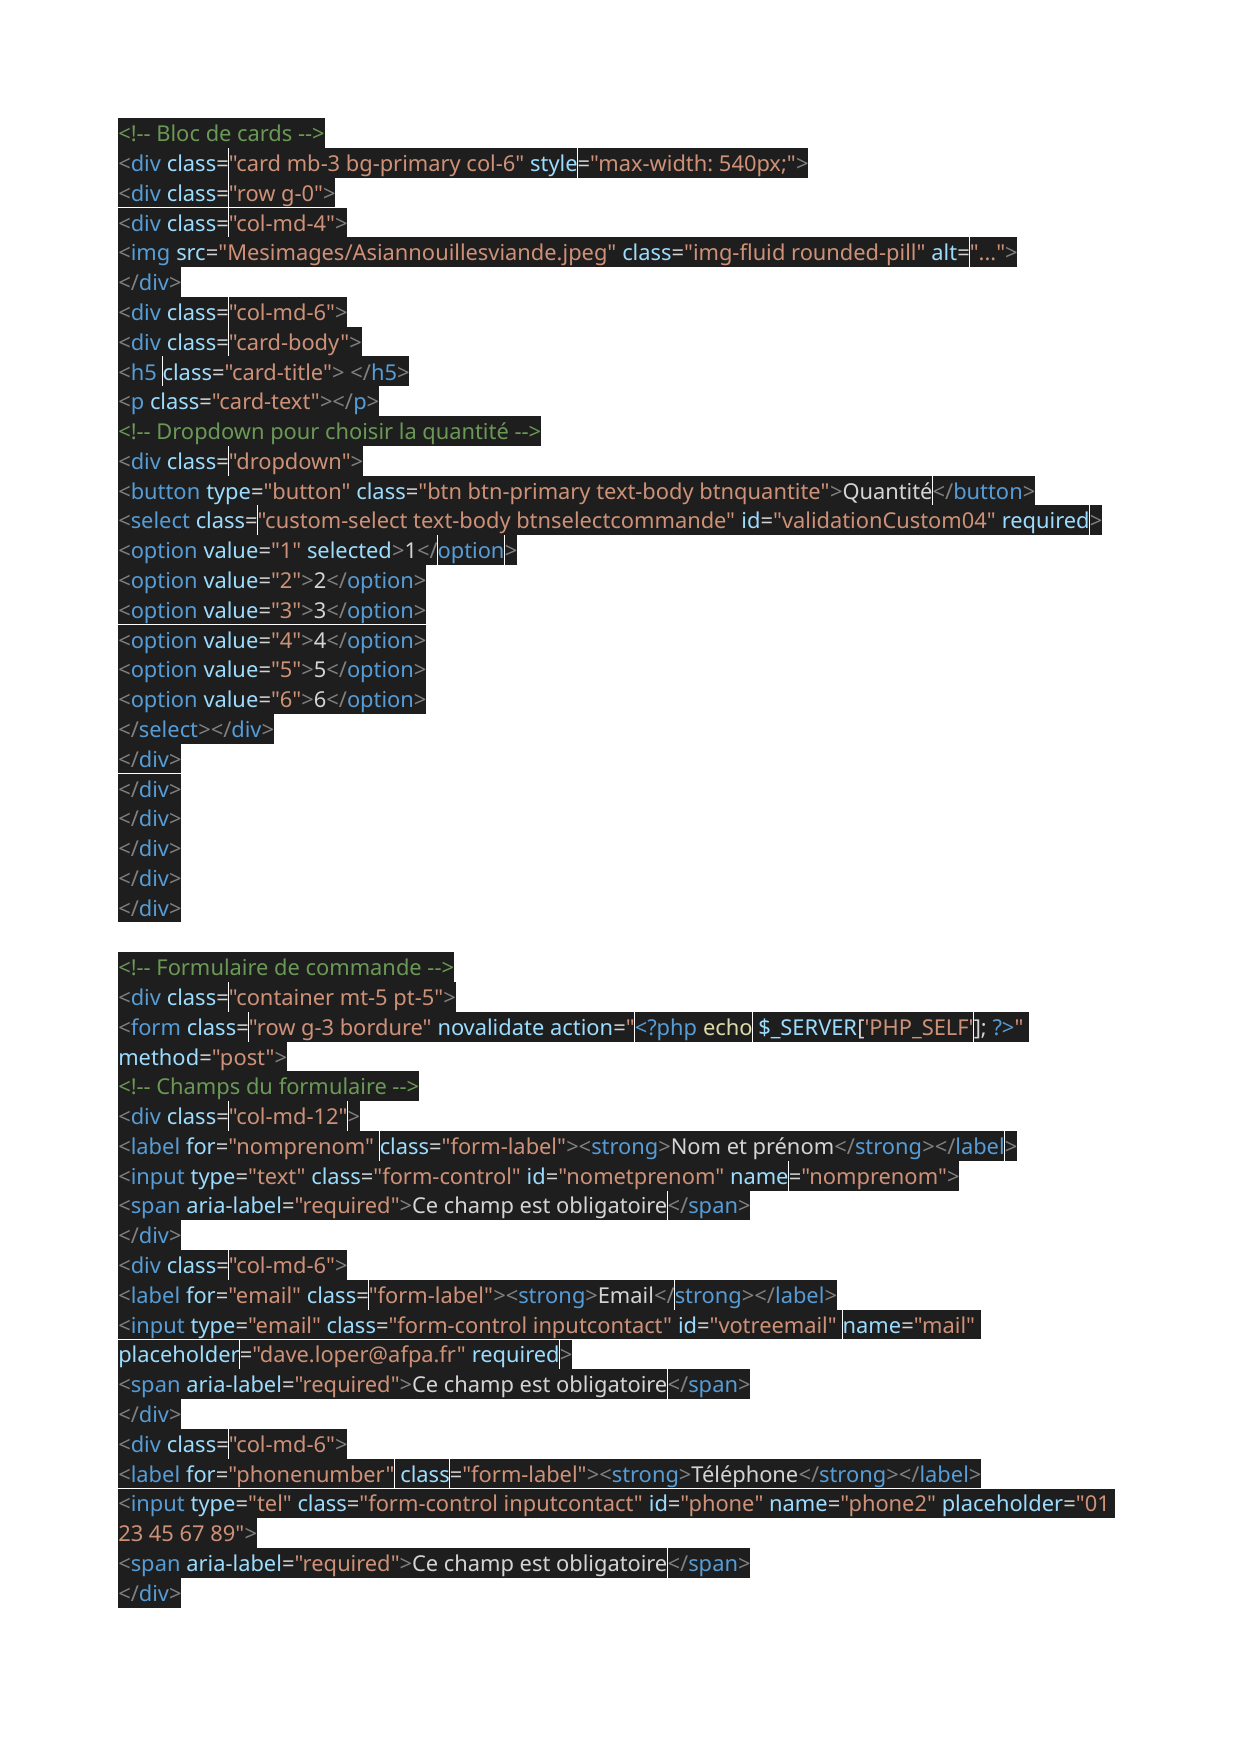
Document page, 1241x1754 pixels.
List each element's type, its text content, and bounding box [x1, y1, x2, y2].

text <option value="2">2</option> [118, 565, 1122, 595]
text <span aria-label="required">Ce champ est obligatoire</span> [118, 1548, 1122, 1578]
text <div class="col-md-12"> [118, 1101, 1122, 1131]
text <div class="card-body"> [118, 327, 1122, 356]
text <p class="card-text"></p> [118, 386, 1122, 416]
text </div> [118, 773, 1122, 803]
text <img src="Mesimages/Asiannouillesviande.jpeg" class="img-fluid rounded-pill" alt="..."> [118, 237, 1122, 267]
text <span aria-label="required">Ce champ est obligatoire</span> [118, 1191, 1122, 1220]
text <span aria-label="required">Ce champ est obligatoire</span> [118, 1369, 1122, 1399]
text </div> [118, 1220, 1122, 1250]
text <option value="3">3</option> [118, 595, 1122, 624]
text </select></div> [118, 714, 1122, 744]
text <div class="col-md-6"> [118, 1429, 1122, 1459]
text <div class="col-md-4"> [118, 207, 1122, 237]
text </div> [118, 833, 1122, 863]
text </div> [118, 893, 1122, 922]
text <button type="button" class="btn btn-primary text-body btnquantite">Quantité</button> [118, 476, 1122, 505]
text <option value="1" selected>1</option> [118, 535, 1122, 565]
text <option value="5">5</option> [118, 654, 1122, 684]
text <div class="col-md-6"> [118, 297, 1122, 327]
text <input type="tel" class="form-control inputcontact" id="phone" name="phone2" placeholder="01 23 45 67 89"> [118, 1488, 1122, 1548]
text </div> [118, 863, 1122, 893]
text <input type="text" class="form-control" id="nometprenom" name="nomprenom"> [118, 1161, 1122, 1191]
text <label for="email" class="form-label"><strong>Email</strong></label> [118, 1280, 1122, 1310]
text <div class="container mt-5 pt-5"> [118, 982, 1122, 1012]
text <option value="6">6</option> [118, 684, 1122, 714]
text <label for="nomprenom" class="form-label"><strong>Nom et prénom</strong></label> [118, 1131, 1122, 1161]
text <!-- Bloc de cards --> [118, 118, 1122, 148]
text <select class="custom-select text-body btnselectcommande" id="validationCustom04" required> [118, 505, 1122, 535]
text </div> [118, 1399, 1122, 1429]
text <!-- Champs du formulaire --> [118, 1071, 1122, 1101]
text <form class="row g-3 bordure" novalidate action="<?php echo $_SERVER['PHP_SELF']; ?>" method="post"> [118, 1012, 1122, 1071]
text <label for="phonenumber" class="form-label"><strong>Téléphone</strong></label> [118, 1459, 1122, 1488]
text <option value="4">4</option> [118, 624, 1122, 654]
text <div class="row g-0"> [118, 178, 1122, 207]
text <div class="card mb-3 bg-primary col-6" style="max-width: 540px;"> [118, 148, 1122, 178]
text </div> [118, 744, 1122, 773]
text <h5 class="card-title"> </h5> [118, 356, 1122, 386]
text </div> [118, 803, 1122, 833]
text <div class="col-md-6"> [118, 1250, 1122, 1280]
text <div class="dropdown"> [118, 446, 1122, 476]
text </div> [118, 267, 1122, 297]
text <!-- Formulaire de commande --> [118, 952, 1122, 982]
text <input type="email" class="form-control inputcontact" id="votreemail" name="mail" placeholder="dave.loper@afpa.fr" required> [118, 1310, 1122, 1369]
text </div> [118, 1578, 1122, 1608]
text <!-- Dropdown pour choisir la quantité --> [118, 416, 1122, 446]
